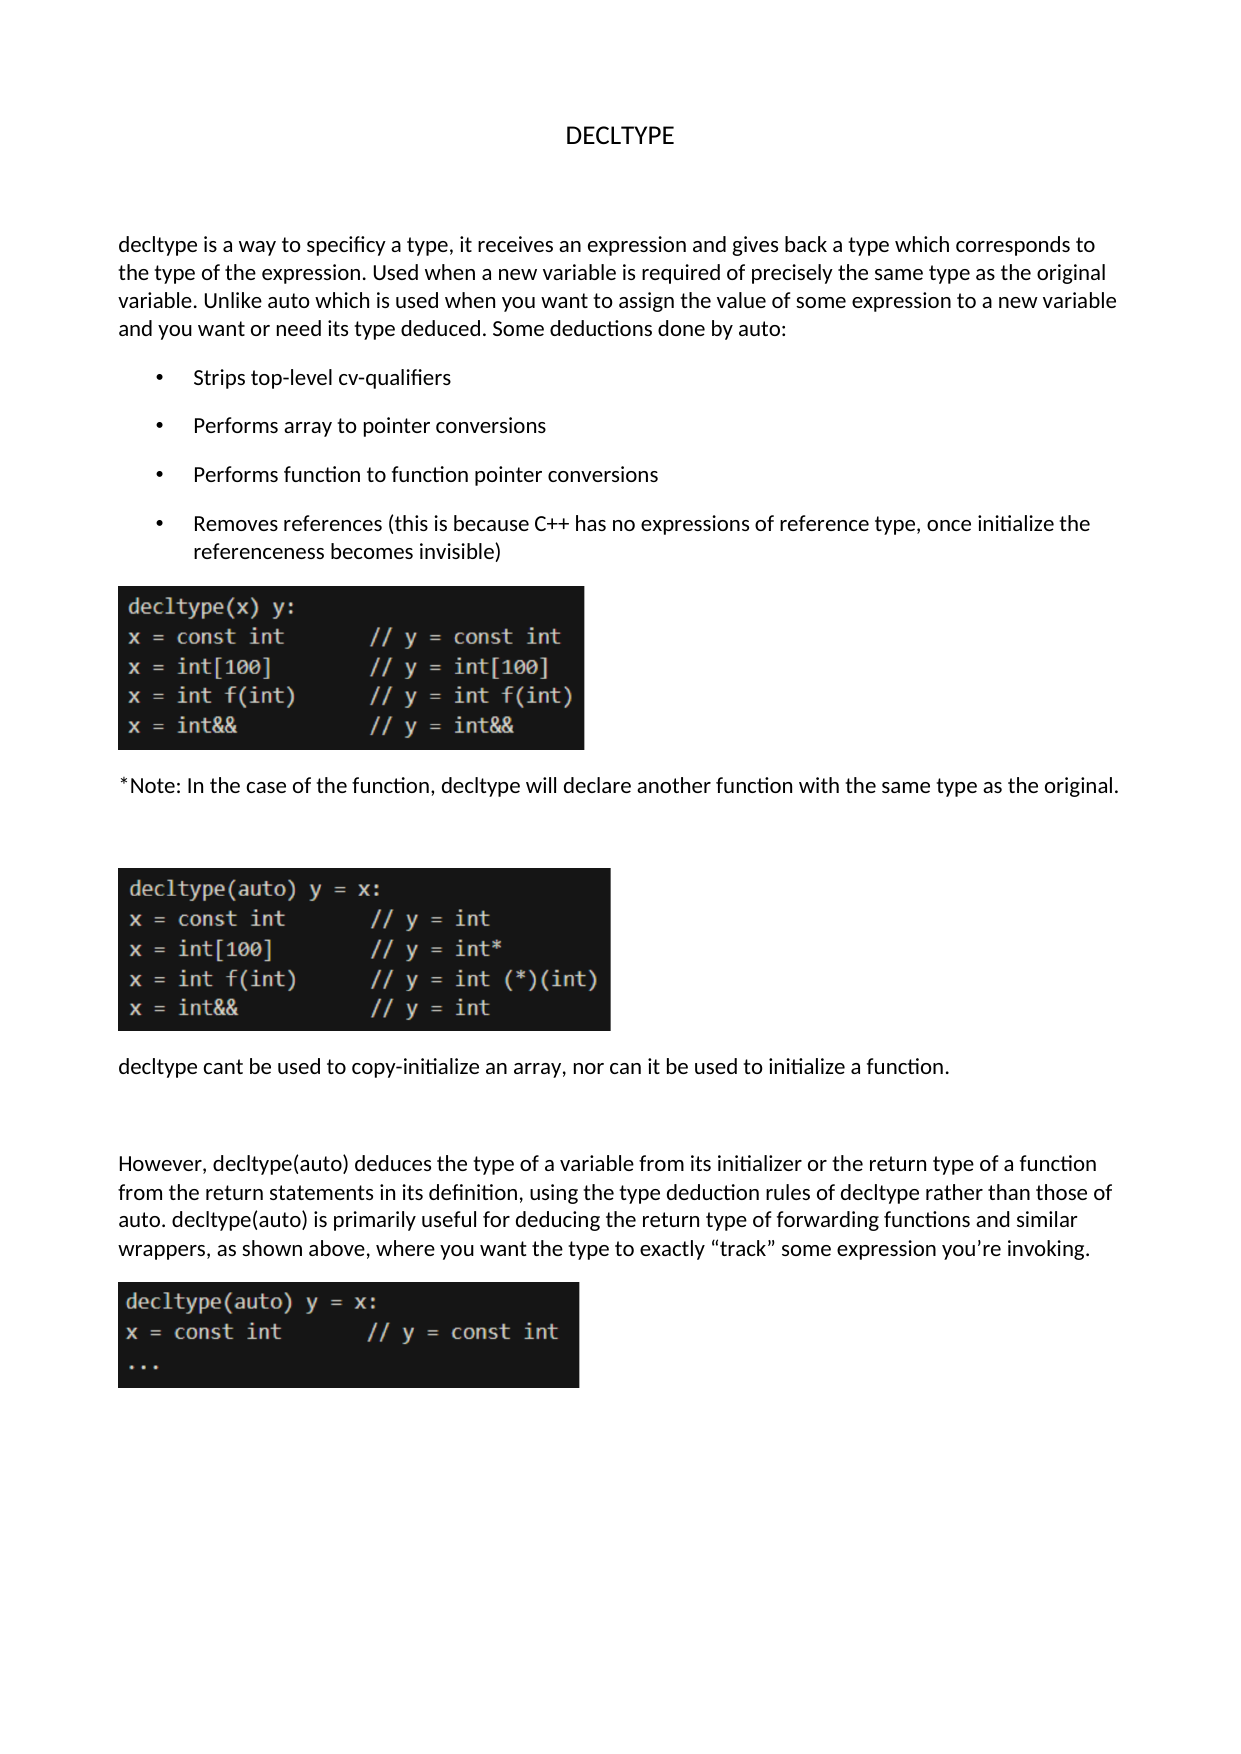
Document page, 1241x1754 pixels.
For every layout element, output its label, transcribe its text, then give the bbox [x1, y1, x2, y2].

list Performs function to function pointer conversions [156, 461, 1122, 488]
text DECLTYPE [118, 118, 1122, 151]
list Performs array to pointer conversions [156, 412, 1122, 440]
list Strips top-level cv-qualifiers [156, 363, 1122, 391]
text However, decltype(auto) deduces the type of a variable from its initializer or the return type of a function from the return statements in its definition, using the type deduction rules of decltype rather than those of auto. decltype(auto) is primarily useful for deducing the return type of forwarding functions and similar wrappers, as shown above, where you want the type to exactly “track” some expression you’re invoking. [118, 1149, 1122, 1262]
text *Note: In the case of the function, decltype will declare another function with the same type as the original. [118, 771, 1122, 799]
list Removes references (this is because C++ has no expressions of reference type, once initialize the referenceness becomes invisible) [156, 509, 1122, 565]
text decltype is a way to specificy a type, it receives an expression and gives back a type which corresponds to the type of the expression. Used when a new variable is required of precisely the same type as the original variable. Unlike auto which is used when you want to assign the value of some expression to a new variable and you want or need its type deduced. Some deductions done by auto: [118, 230, 1122, 342]
text decltype cant be used to copy-initialize an array, nor can it be used to initialize a function. [118, 1052, 1122, 1080]
